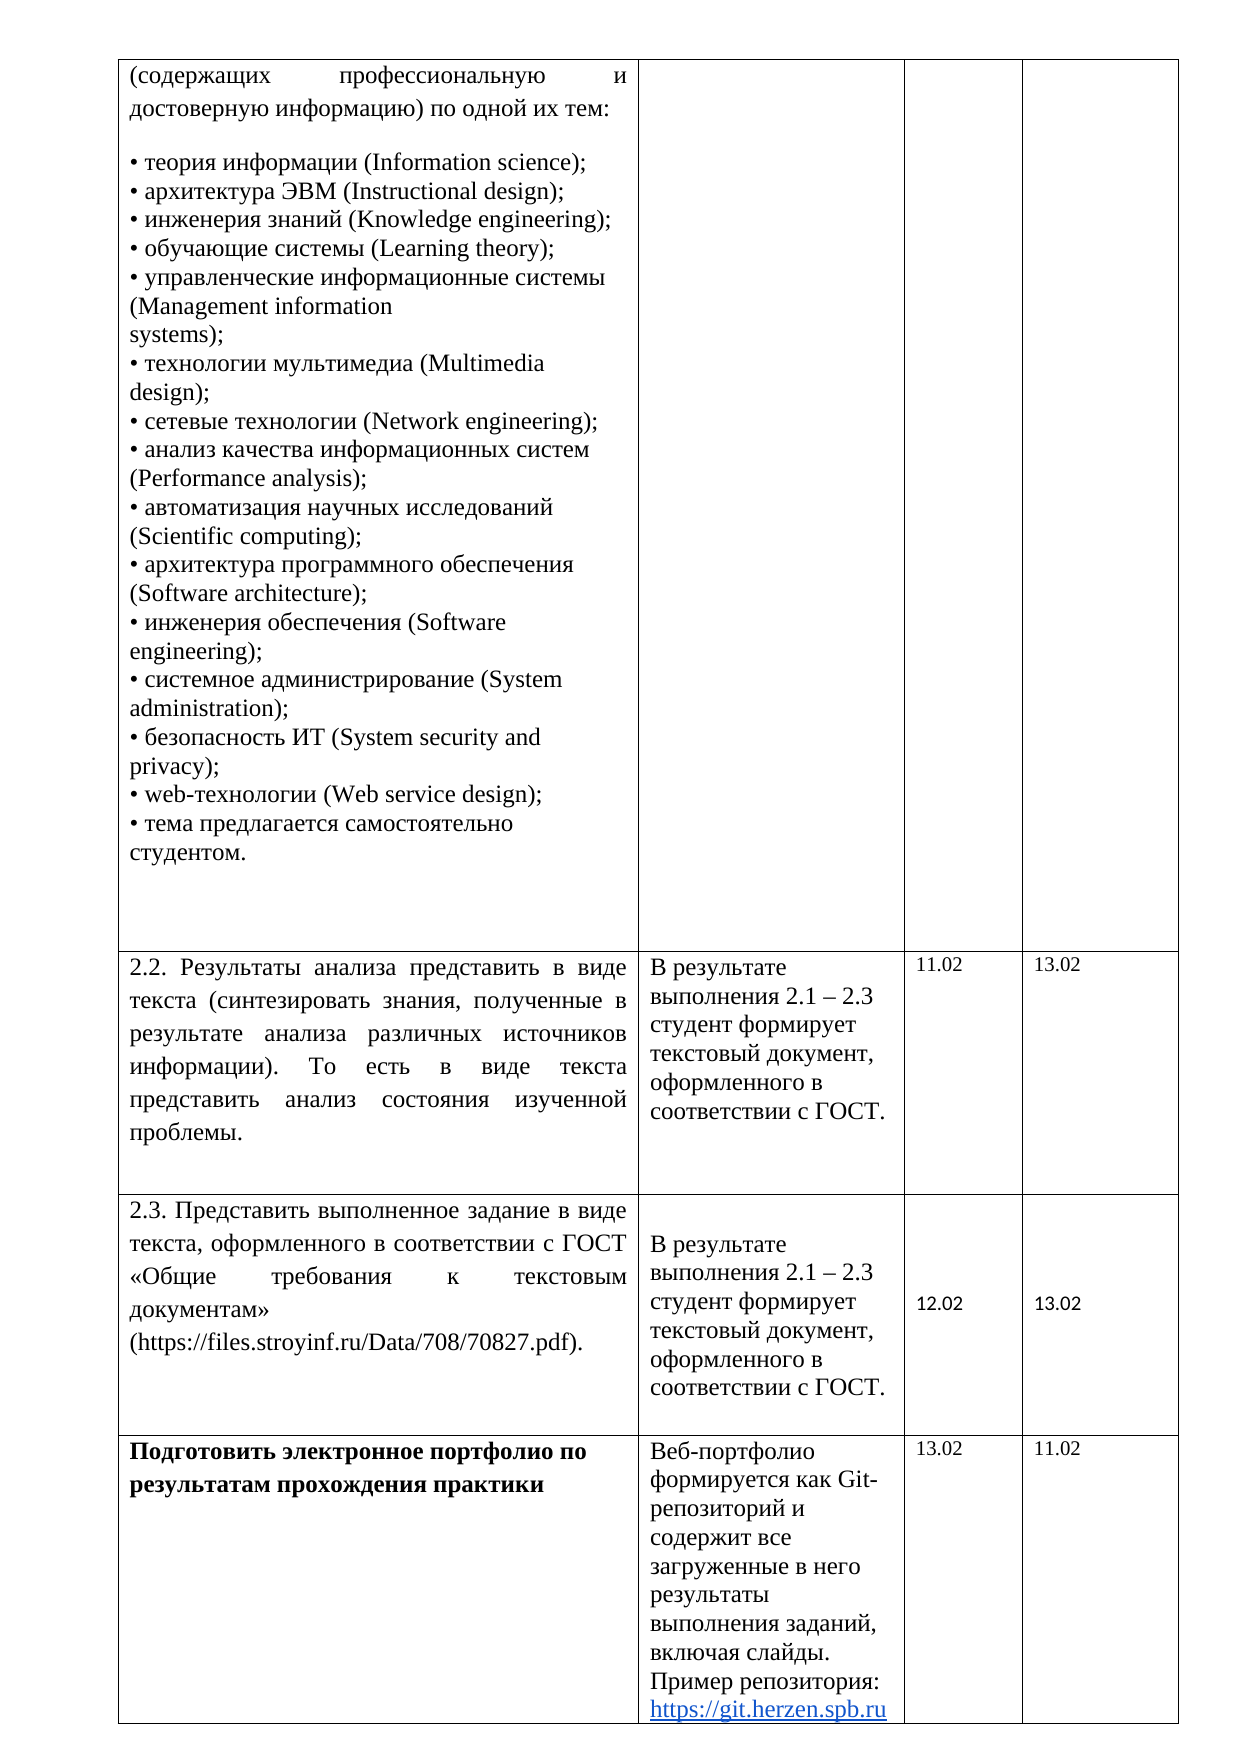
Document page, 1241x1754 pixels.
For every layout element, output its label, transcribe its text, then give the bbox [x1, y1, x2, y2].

table_cell Веб-портфолио формируется как Git-репозиторий и содержит все загруженные в него результаты выполнения заданий, включая слайды. Пример репозитория: https://git.herzen.spb.ru [639, 1436, 904, 1723]
table_cell 13.02 [905, 1436, 1022, 1723]
table_cell В результате выполнения 2.1 – 2.3 студент формирует текстовый документ, оформленного в соответствии с ГОСТ. [639, 1195, 904, 1435]
table_cell 2.3. Представить выполненное задание в виде текста, оформленного в соответствии с ГОСТ «Общие требования к текстовым документам» (https://files.stroyinf.ru/Data/708/70827.pdf). [119, 1195, 638, 1435]
table_cell 13.02 [1023, 952, 1178, 1194]
table_cell 11.02 [1023, 1436, 1178, 1723]
table_cell 12.02 [905, 1195, 1022, 1435]
table_cell 11.02 [905, 952, 1022, 1194]
table_cell 2.2. Результаты анализа представить в виде текста (синтезировать знания, полученные в результате анализа различных источников информации). То есть в виде текста представить анализ состояния изученной проблемы. [119, 952, 638, 1194]
table_cell В результате выполнения 2.1 – 2.3 студент формирует текстовый документ, оформленного в соответствии с ГОСТ. [639, 952, 904, 1194]
table_cell Подготовить электронное портфолио по результатам прохождения практики [119, 1436, 638, 1723]
table_cell 13.02 [1023, 1195, 1178, 1435]
